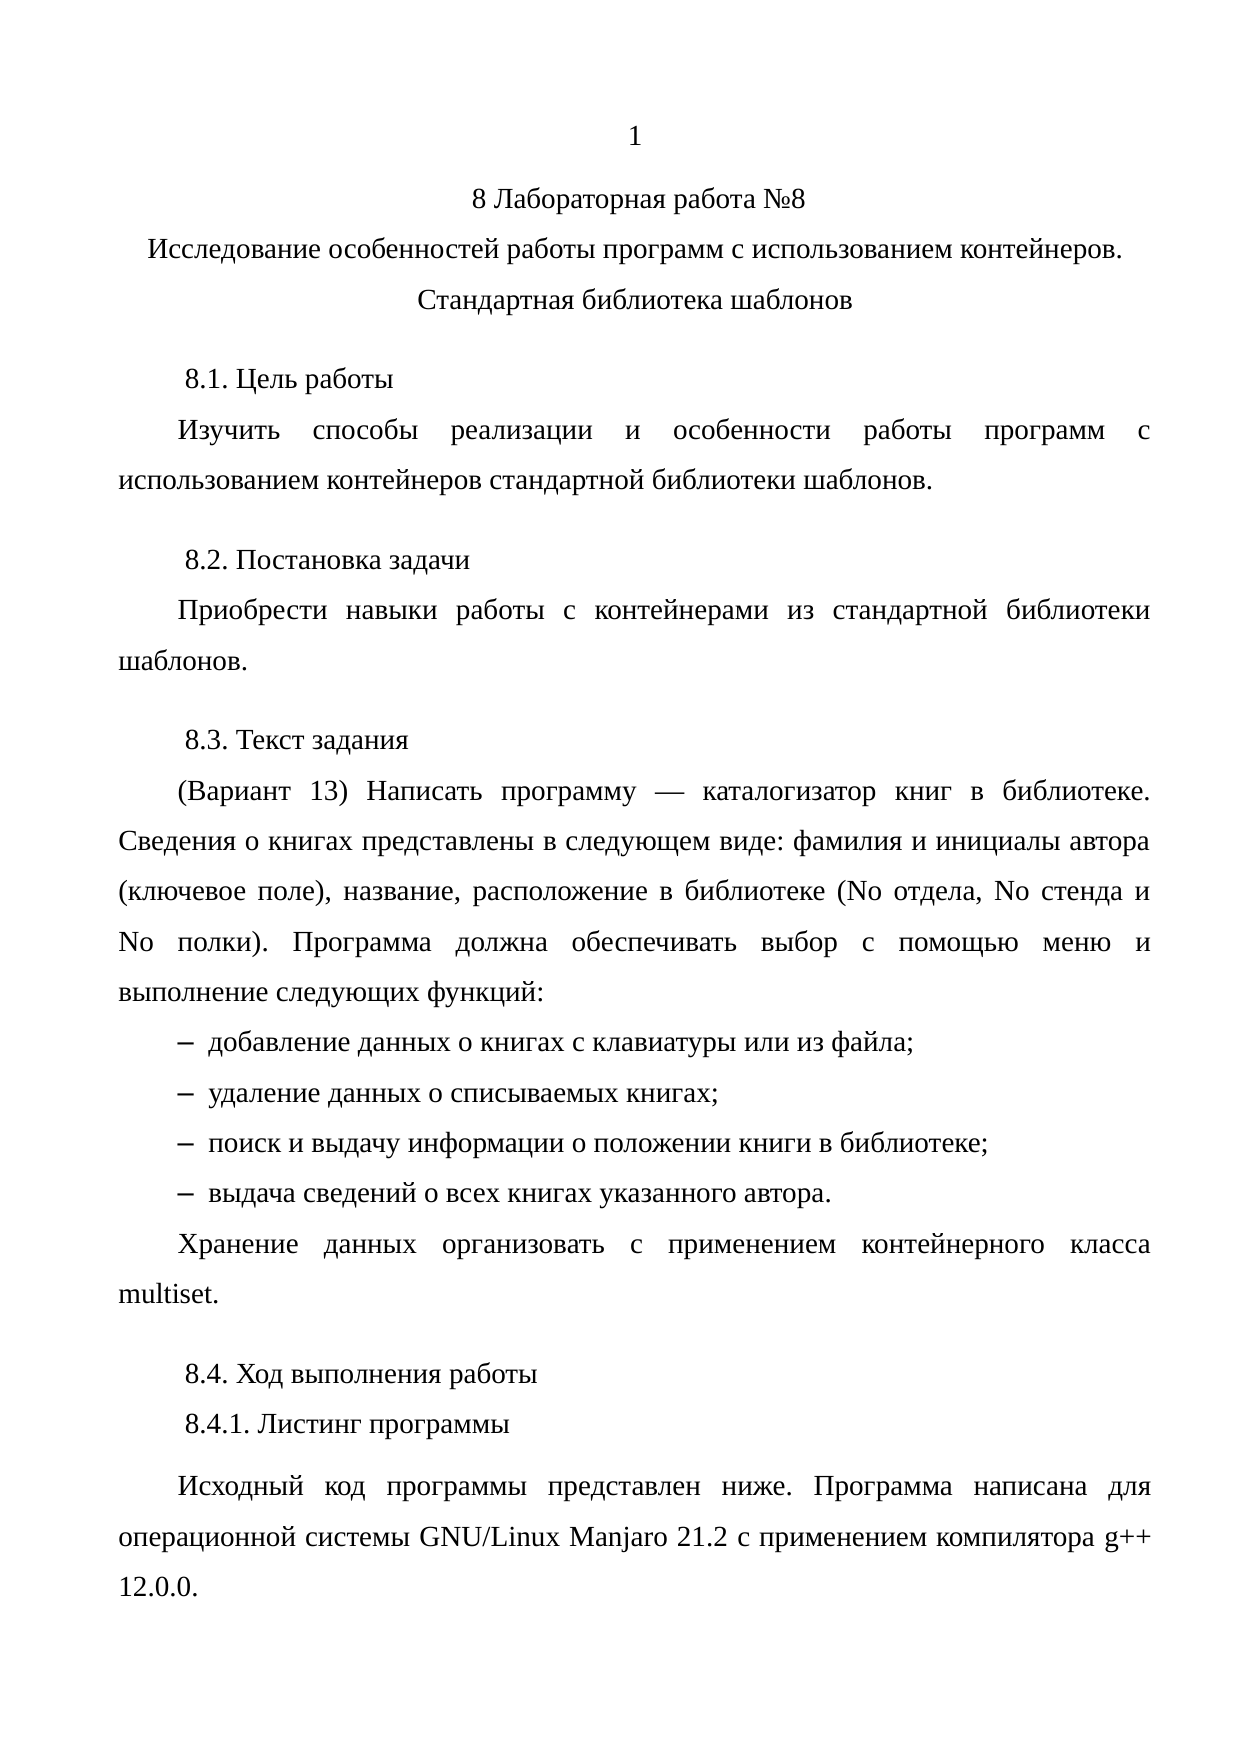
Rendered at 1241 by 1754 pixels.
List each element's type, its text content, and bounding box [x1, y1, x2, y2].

subtitle Текст задания [118, 722, 1152, 756]
text (Вариант 13) Написать программу — каталогизатор книг в библиотеке. Сведения о книгах представлены в следующем виде: фамилия и инициалы автора (ключевое поле), название, расположение в библиотеке (No отдела, No стенда и No полки). Программа должна обеспечивать выбор с помощью меню и выполнение следующих функций: [118, 773, 1152, 1007]
text Приобрести навыки работы с контейнерами из стандартной библиотеки шаблонов. [118, 592, 1152, 676]
list удаление данных о списываемых книгах; [118, 1075, 1152, 1108]
list добавление данных о книгах с клавиатуры или из файла; [118, 1024, 1152, 1058]
title Исследование особенностей работы программ с использованием контейнеров. Стандартная библиотека шаблонов [118, 231, 1152, 315]
subtitle Ход выполнения работы [118, 1356, 1152, 1389]
list выдача сведений о всех книгах указанного автора. [118, 1176, 1152, 1209]
text Изучить способы реализации и особенности работы программ с использованием контейнеров стандартной библиотеки шаблонов. [118, 412, 1152, 496]
list поиск и выдачу информации о положении книги в библиотеке; [118, 1125, 1152, 1159]
text Исходный код программы представлен ниже. Программа написана для операционной системы GNU/Linux Manjaro 21.2 с применением компилятора g++ 12.0.0. [118, 1468, 1152, 1603]
subtitle Листинг программы [118, 1406, 1152, 1440]
subtitle Постановка задачи [118, 542, 1152, 576]
text Хранение данных организовать с применением контейнерного класса multiset. [118, 1226, 1152, 1310]
subtitle Цель работы [118, 362, 1152, 395]
subtitle Лабораторная работа №8 [118, 181, 1152, 215]
